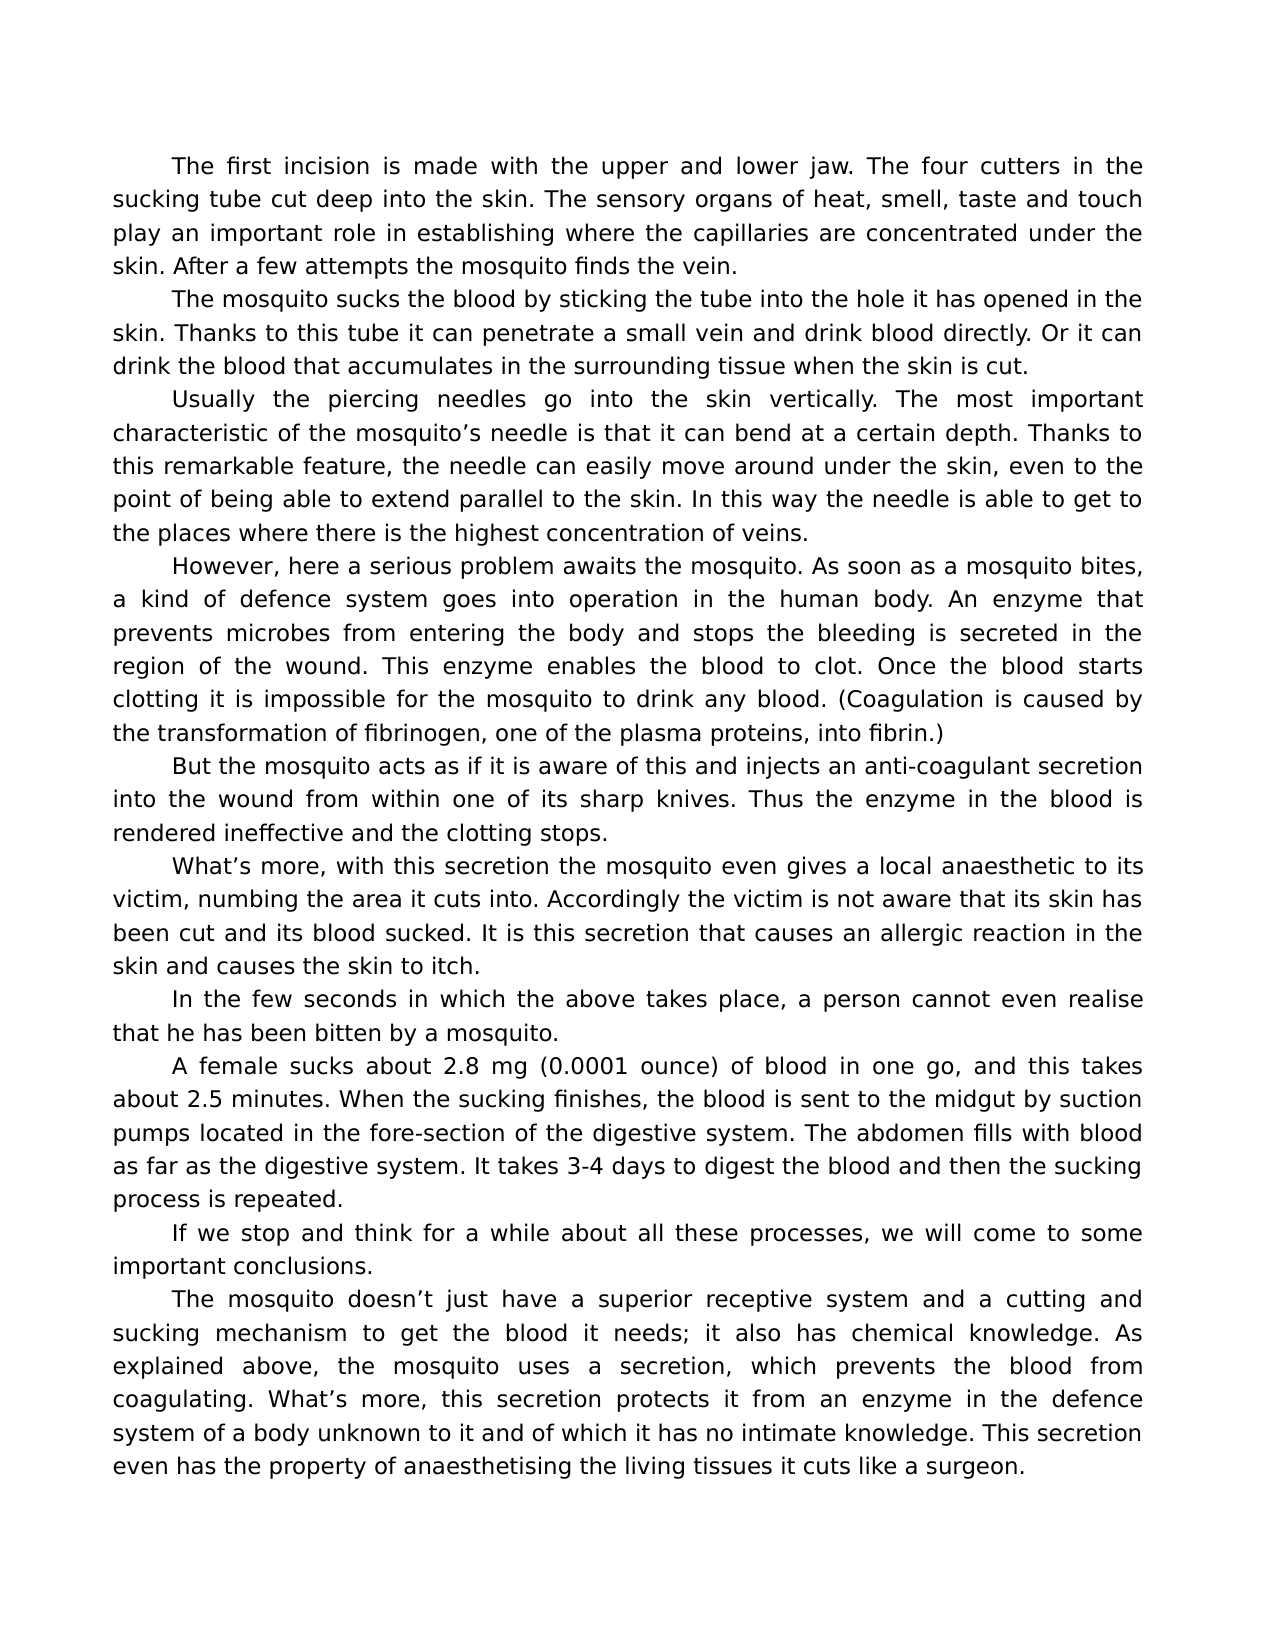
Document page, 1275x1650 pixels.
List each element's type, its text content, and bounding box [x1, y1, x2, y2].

text If we stop and think for a while about all these processes, we will come to some important conclusions. [112, 1214, 1145, 1281]
text In the few seconds in which the above takes place, a person cannot even realise that he has been bitten by a mosquito. [112, 981, 1145, 1048]
text However, here a serious problem awaits the mosquito. As soon as a mosquito bites, a kind of defence system goes into operation in the human body. An enzyme that prevents microbes from entering the body and stops the bleeding is secreted in the region of the wound. This enzyme enables the blood to clot. Once the blood starts clotting it is impossible for the mosquito to drink any blood. (Coagulation is caused by the transformation of fibrinogen, one of the plasma proteins, into fibrin.) [112, 548, 1145, 748]
text A female sucks about 2.8 mg (0.0001 ounce) of blood in one go, and this takes about 2.5 minutes. When the sucking finishes, the blood is sent to the midgut by suction pumps located in the fore-section of the digestive system. The abdomen fills with blood as far as the digestive system. It takes 3-4 days to digest the blood and then the sucking process is repeated. [112, 1048, 1145, 1214]
text But the mosquito acts as if it is aware of this and injects an anti-coagulant secretion into the wound from within one of its sharp knives. Thus the enzyme in the blood is rendered ineffective and the clotting stops. [112, 748, 1145, 848]
text The first incision is made with the upper and lower jaw. The four cutters in the sucking tube cut deep into the skin. The sensory organs of heat, smell, taste and touch play an important role in establishing where the capillaries are concentrated under the skin. After a few attempts the mosquito finds the vein. [112, 148, 1145, 281]
text Usually the piercing needles go into the skin vertically. The most important characteristic of the mosquito’s needle is that it can bend at a certain depth. Thanks to this remarkable feature, the needle can easily move around under the skin, even to the point of being able to extend parallel to the skin. In this way the needle is able to get to the places where there is the highest concentration of veins. [112, 381, 1145, 548]
text The mosquito sucks the blood by sticking the tube into the hole it has opened in the skin. Thanks to this tube it can penetrate a small vein and drink blood directly. Or it can drink the blood that accumulates in the surrounding tissue when the skin is cut. [112, 281, 1145, 381]
text What’s more, with this secretion the mosquito even gives a local anaesthetic to its victim, numbing the area it cuts into. Accordingly the victim is not aware that its skin has been cut and its blood sucked. It is this secretion that causes an allergic reaction in the skin and causes the skin to itch. [112, 848, 1145, 981]
text The mosquito doesn’t just have a superior receptive system and a cutting and sucking mechanism to get the blood it needs; it also has chemical knowledge. As explained above, the mosquito uses a secretion, which prevents the blood from coagulating. What’s more, this secretion protects it from an enzyme in the defence system of a body unknown to it and of which it has no intimate knowledge. This secretion even has the property of anaesthetising the living tissues it cuts like a surgeon. [112, 1281, 1145, 1481]
